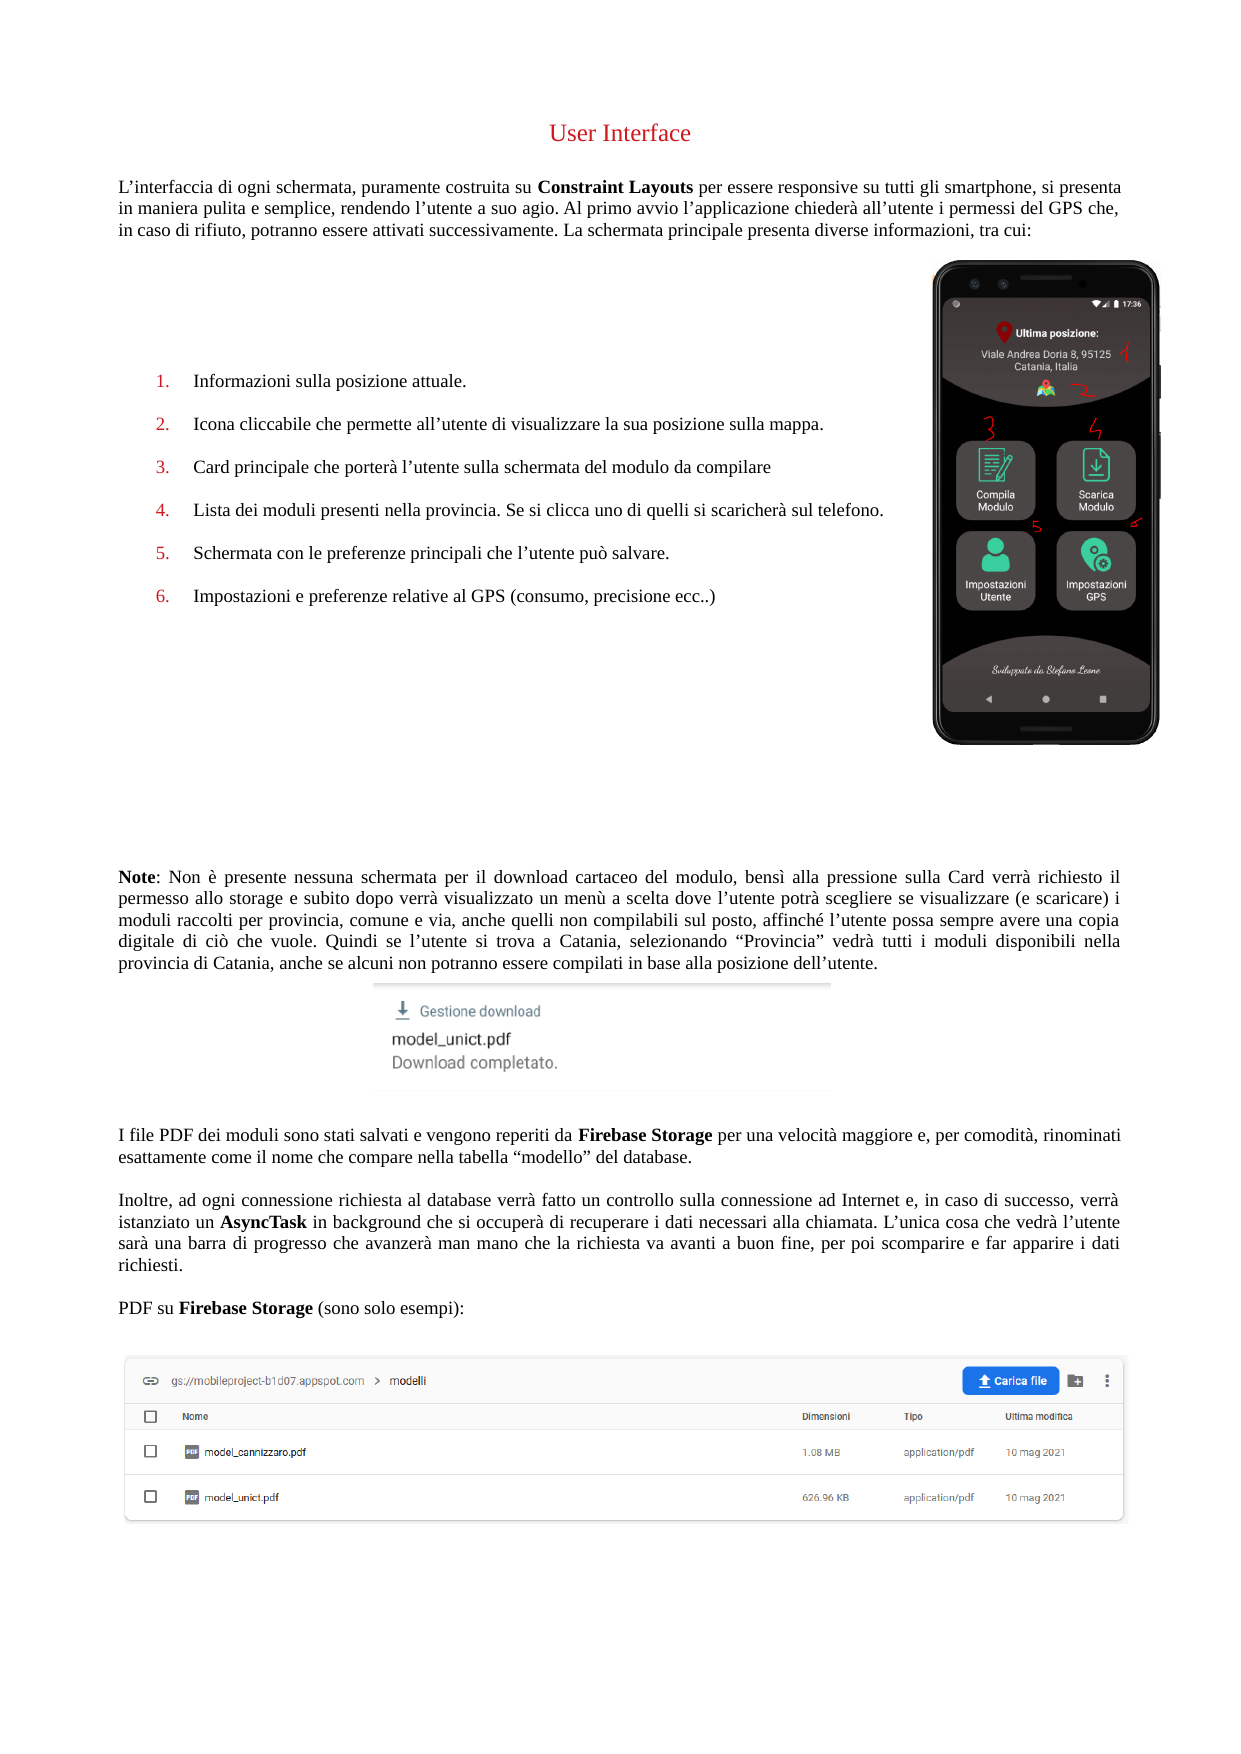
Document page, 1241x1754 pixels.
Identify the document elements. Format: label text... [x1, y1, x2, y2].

list Card principale che porterà l’utente sulla schermata del modulo da compilare [156, 456, 932, 477]
list Icona cliccabile che permette all’utente di visualizzare la sua posizione sulla mappa. [156, 413, 932, 434]
text User Interface [118, 118, 1122, 147]
list Lista dei moduli presenti nella provincia. Se si clicca uno di quelli si scaricherà sul telefono. [156, 499, 932, 521]
text Note: Non è presente nessuna schermata per il download cartaceo del modulo, bensì alla pressione sulla Card verrà richiesto il permesso allo storage e subito dopo verrà visualizzato un menù a scelta dove l’utente potrà scegliere se visualizzare (e scaricare) i moduli raccolti per provincia, comune e via, anche quelli non compilabili sul posto, affinché l’utente possa sempre avere una copia digitale di ciò che vuole. Quindi se l’utente si trova a Catania, selezionando “Provincia” vedrà tutti i moduli disponibili nella provincia di Catania, anche se alcuni non potranno essere compilati in base alla posizione dell’utente. [118, 866, 1122, 973]
text PDF su Firebase Storage (sono solo esempi): [118, 1297, 1122, 1318]
text Inoltre, ad ogni connessione richiesta al database verrà fatto un controllo sulla connessione ad Internet e, in caso di successo, verrà istanziato un AsyncTask in background che si occuperà di recuperare i dati necessari alla chiamata. L’unica cosa che vedrà l’utente sarà una barra di progresso che avanzerà man mano che la richiesta va avanti a buon fine, per poi scomparire e far apparire i dati richiesti. [118, 1189, 1122, 1275]
list Informazioni sulla posizione attuale. [156, 370, 932, 391]
list Impostazioni e preferenze relative al GPS (consumo, precisione ecc..) [156, 585, 932, 607]
list Schermata con le preferenze principali che l’utente può salvare. [156, 542, 932, 564]
picture [373, 983, 832, 1091]
picture [124, 1355, 1129, 1524]
picture [932, 260, 1161, 745]
text I file PDF dei moduli sono stati salvati e vengono reperiti da Firebase Storage per una velocità maggiore e, per comodità, rinominati esattamente come il nome che compare nella tabella “modello” del database. [118, 1124, 1122, 1167]
text L’interfaccia di ogni schermata, puramente costruita su Constraint Layouts per essere responsive su tutti gli smartphone, si presenta in maniera pulita e semplice, rendendo l’utente a suo agio. Al primo avvio l’applicazione chiederà all’utente i permessi del GPS che, in caso di rifiuto, potranno essere attivati successivamente. La schermata principale presenta diverse informazioni, tra cui: [118, 176, 1122, 240]
